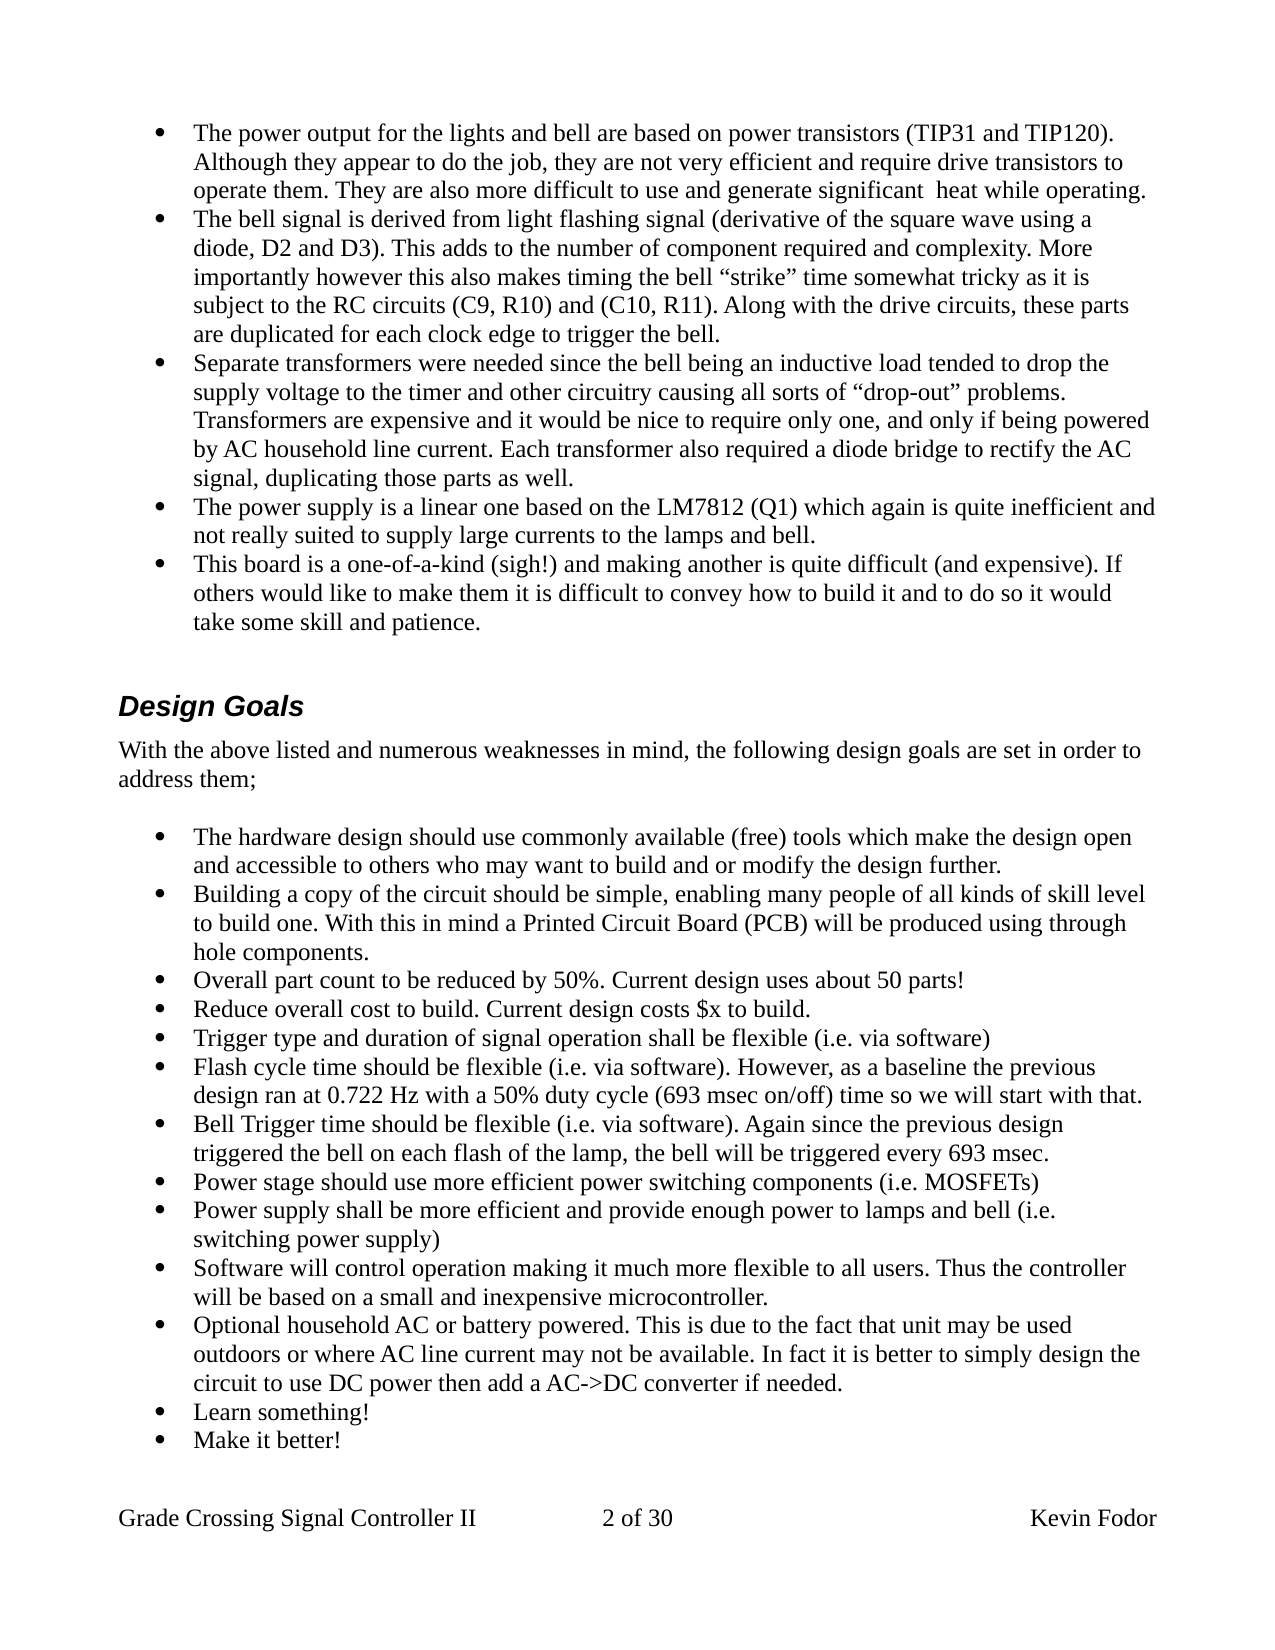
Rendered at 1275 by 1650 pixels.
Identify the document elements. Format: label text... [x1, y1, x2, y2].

list Overall part count to be reduced by 50%. Current design uses about 50 parts! [156, 965, 1157, 994]
list Software will control operation making it much more flexible to all users. Thus the controller will be based on a small and inexpensive microcontroller. [156, 1253, 1157, 1310]
list Learn something! [156, 1397, 1157, 1425]
subtitle Design Goals [118, 689, 1157, 723]
list This board is a one-of-a-kind (sigh!) and making another is quite difficult (and expensive). If others would like to make them it is difficult to convey how to build it and to do so it would take some skill and patience. [156, 549, 1157, 636]
list The hardware design should use commonly available (free) tools which make the design open and accessible to others who may want to build and or modify the design further. [156, 822, 1157, 879]
list Separate transformers were needed since the bell being an inductive load tended to drop the supply voltage to the timer and other circuitry causing all sorts of “drop-out” problems. Transformers are expensive and it would be nice to require only one, and only if being powered by AC household line current. Each transformer also required a diode bridge to rectify the AC signal, duplicating those parts as well. [156, 348, 1157, 492]
list Power stage should use more efficient power switching components (i.e. MOSFETs) [156, 1167, 1157, 1195]
list Optional household AC or battery powered. This is due to the fact that unit may be used outdoors or where AC line current may not be available. In fact it is better to simply design the circuit to use DC power then add a AC->DC converter if needed. [156, 1310, 1157, 1397]
list Trigger type and duration of signal operation shall be flexible (i.e. via software) [156, 1023, 1157, 1052]
text With the above listed and numerous weaknesses in mind, the following design goals are set in order to address them; [118, 735, 1157, 793]
list Flash cycle time should be flexible (i.e. via software). However, as a baseline the previous design ran at 0.722 Hz with a 50% duty cycle (693 msec on/off) time so we will start with that. [156, 1052, 1157, 1109]
list Power supply shall be more efficient and provide enough power to lamps and bell (i.e. switching power supply) [156, 1195, 1157, 1253]
list The power output for the lights and bell are based on power transistors (TIP31 and TIP120). Although they appear to do the job, they are not very efficient and require drive transistors to operate them. They are also more difficult to use and generate significant heat while operating. [156, 118, 1157, 204]
list Building a copy of the circuit should be simple, enabling many people of all kinds of skill level to build one. With this in mind a Printed Circuit Board (PCB) will be produced using through hole components. [156, 879, 1157, 965]
list The power supply is a linear one based on the LM7812 (Q1) which again is quite inefficient and not really suited to supply large currents to the lamps and bell. [156, 492, 1157, 549]
list Reduce overall cost to build. Current design costs $x to build. [156, 994, 1157, 1023]
list Make it better! [156, 1425, 1157, 1454]
list The bell signal is derived from light flashing signal (derivative of the square wave using a diode, D2 and D3). This adds to the number of component required and complexity. More importantly however this also makes timing the bell “strike” time somewhat tricky as it is subject to the RC circuits (C9, R10) and (C10, R11). Along with the drive circuits, these parts are duplicated for each clock edge to trigger the bell. [156, 204, 1157, 348]
list Bell Trigger time should be flexible (i.e. via software). Again since the previous design triggered the bell on each flash of the lamp, the bell will be triggered every 693 msec. [156, 1109, 1157, 1167]
